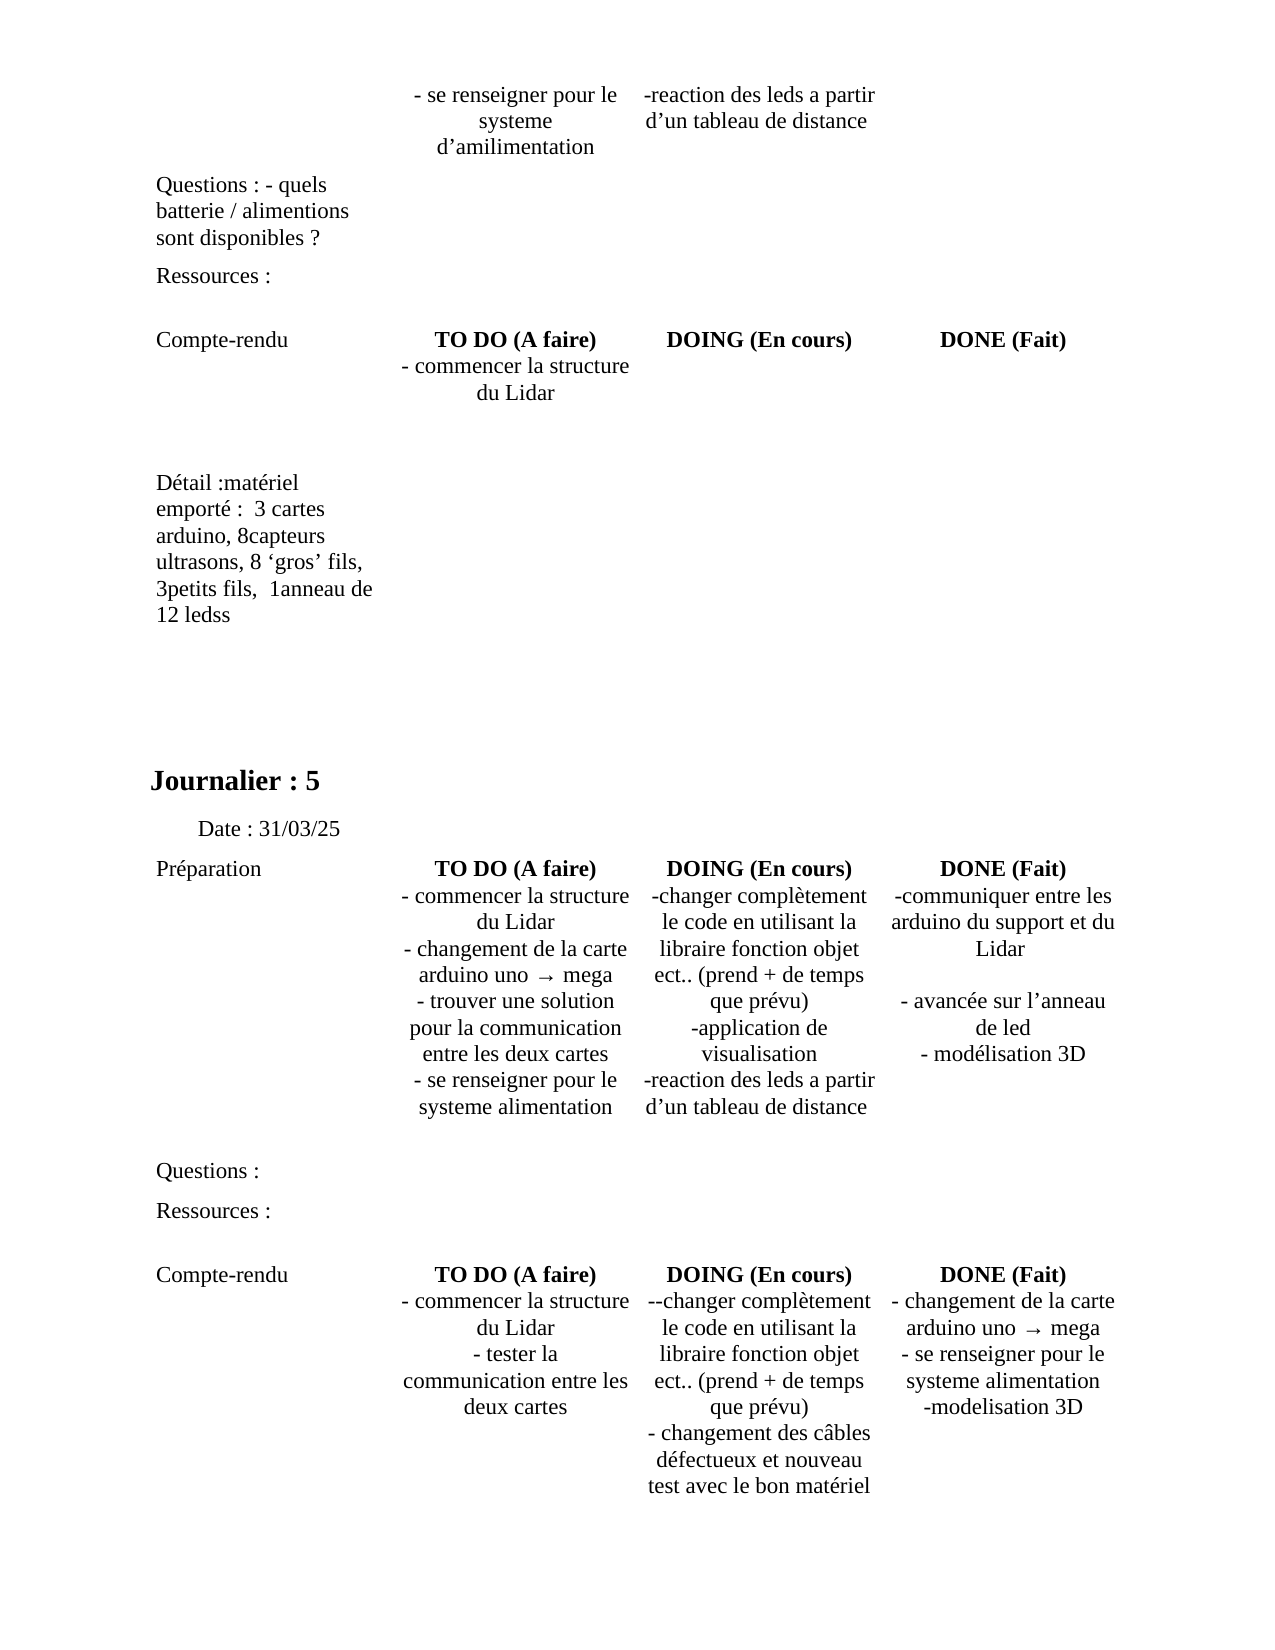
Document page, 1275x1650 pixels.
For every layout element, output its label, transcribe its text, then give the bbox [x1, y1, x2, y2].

table_cell Compte-rendu [150, 320, 394, 437]
table_cell TO DO (A faire) - commencer la structure du Lidar - changement de la carte arduino uno → mega - trouver une solution pour la communication entre les deux cartes - se renseigner pour le systeme alimentation [394, 850, 637, 1151]
table_cell DOING (En cours) -changer complètement le code en utilisant la libraire fonction objet ect.. (prend + de temps que prévu) -application de visualisation -reaction des leds a partir d’un tableau de distance [638, 850, 881, 1151]
table_cell DONE (Fait) -communiquer entre les arduino du support et du Lidar - avancée sur l’anneau de led - modélisation 3D [881, 850, 1125, 1151]
table_cell Ressources : [150, 256, 394, 320]
table_cell [150, 1531, 394, 1571]
table_cell - se renseigner pour le systeme d’amilimentation [394, 75, 637, 166]
table_cell [881, 75, 1125, 166]
table_cell DONE (Fait) [881, 320, 1125, 437]
table_cell TO DO (A faire) - commencer la structure du Lidar [394, 320, 637, 437]
table_cell Préparation [150, 850, 394, 1151]
table_cell TO DO (A faire) - commencer la structure du Lidar - tester la communication entre les deux cartes [394, 1256, 637, 1531]
table_cell Compte-rendu [150, 1256, 394, 1531]
table_cell DONE (Fait) - changement de la carte arduino uno → mega - se renseigner pour le systeme alimentation -modelisation 3D [881, 1256, 1125, 1531]
text Journalier : 5 [150, 763, 1125, 797]
table_cell DOING (En cours) --changer complètement le code en utilisant la libraire fonction objet ect.. (prend + de temps que prévu) - changement des câbles défectueux et nouveau test avec le bon matériel [638, 1256, 881, 1531]
table_header Date : 31/03/25 [150, 810, 394, 850]
table_cell Questions : [150, 1151, 394, 1191]
table_cell -reaction des leds a partir d’un tableau de distance [638, 75, 881, 166]
table_cell DOING (En cours) [638, 320, 881, 437]
table_cell Détail :matériel emporté : 3 cartes arduino, 8capteurs ultrasons, 8 ‘gros’ fils, 3petits fils, 1anneau de 12 ledss [150, 437, 394, 659]
table_cell Questions : - quels batterie / alimentions sont disponibles ? [150, 166, 394, 256]
table_cell Ressources : [150, 1191, 394, 1256]
table_cell [150, 75, 394, 166]
